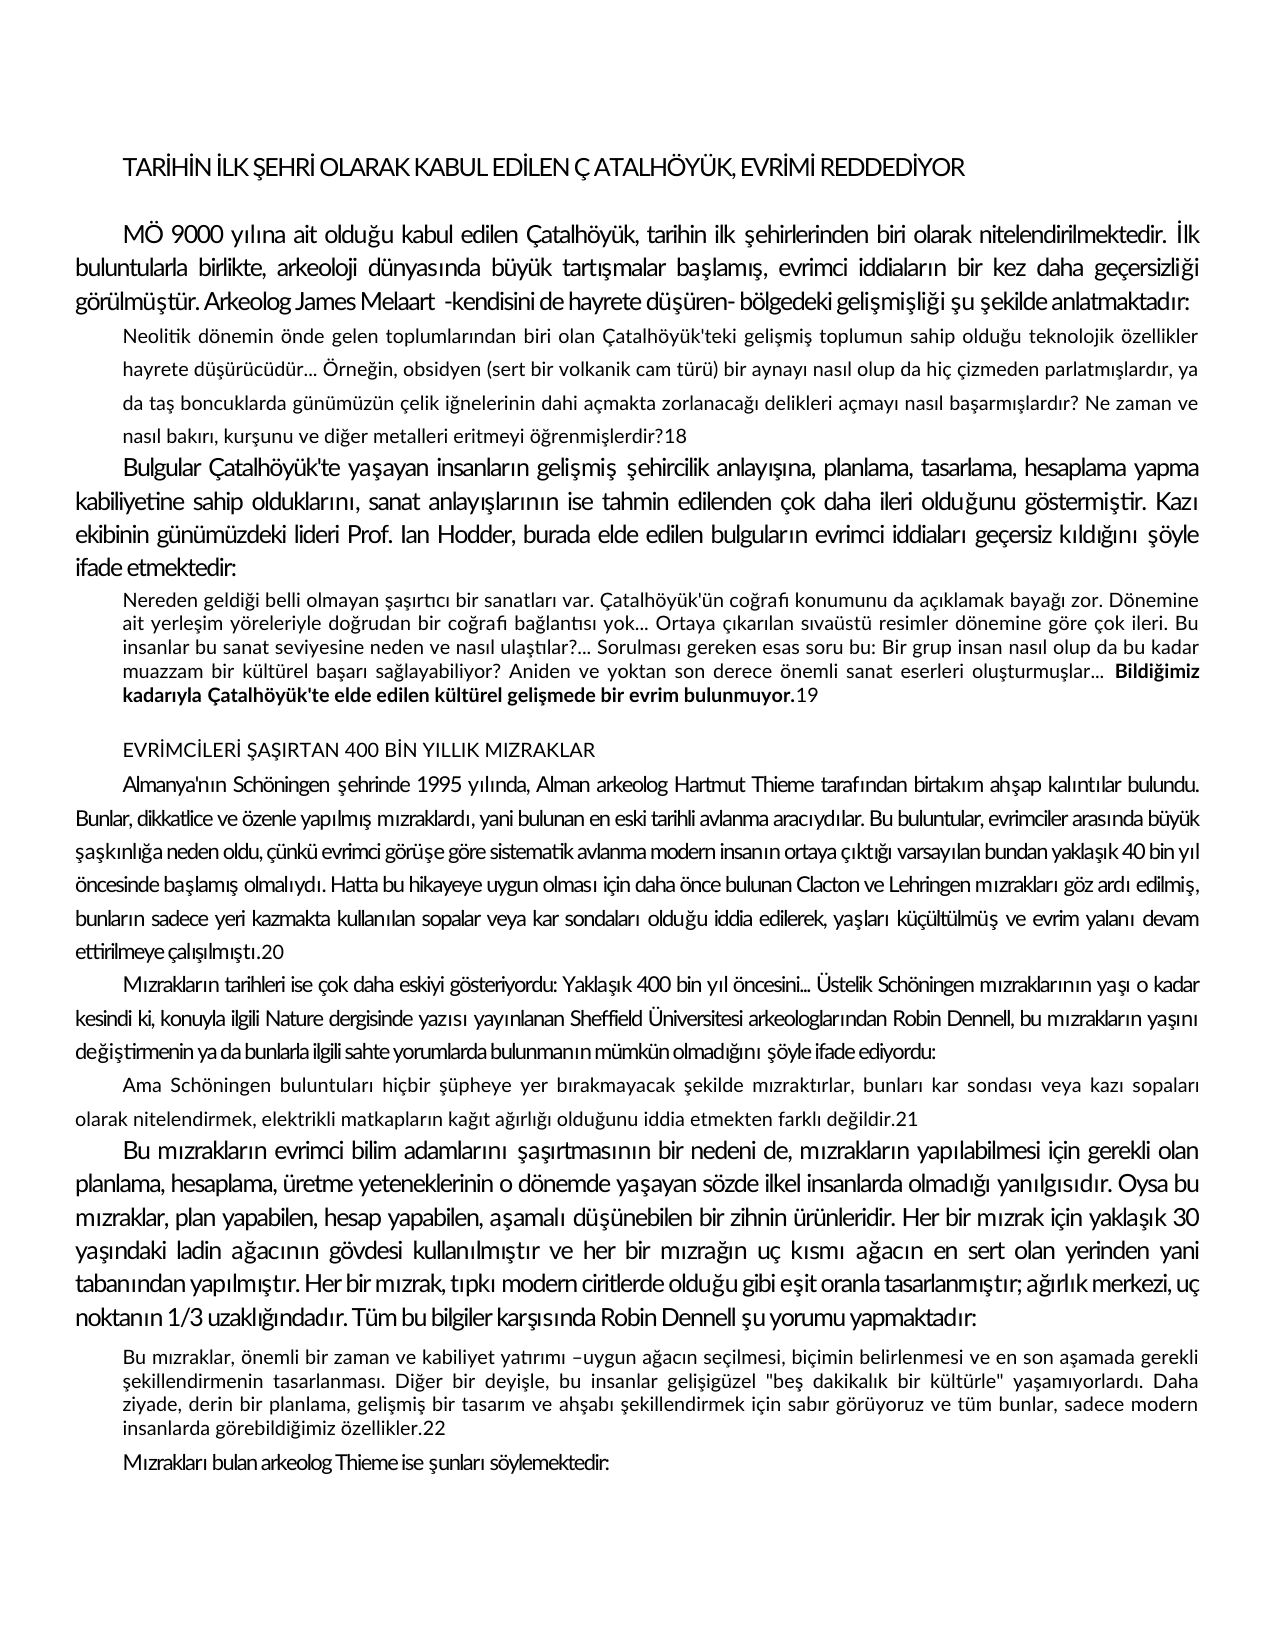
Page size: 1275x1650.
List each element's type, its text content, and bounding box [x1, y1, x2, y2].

text Almanya'nın Schöningen şehrinde 1995 yılında, Alman arkeolog Hartmut Thieme tarafından birtakım ahşap kalıntılar bulundu. Bunlar, dikkatlice ve özenle yapılmış mızraklardı, yani bulunan en eski tarihli avlanma aracıydılar. Bu buluntular, evrimciler arasında büyük şaşkınlığa neden oldu, çünkü evrimci görüşe göre sistematik avlanma modern insanın ortaya çıktığı varsayılan bundan yaklaşık 40 bin yıl öncesinde başlamış olmalıydı. Hatta bu hikayeye uygun olması için daha önce bulunan Clacton ve Lehringen mızrakları göz ardı edilmiş, bunların sadece yeri kazmakta kullanılan sopalar veya kar sondaları olduğu iddia edilerek, yaşları küçültülmüş ve evrim yalanı devam ettirilmeye çalışılmıştı.20 [75, 766, 1200, 966]
text Bu mızrakların evrimci bilim adamlarını şaşırtmasının bir nedeni de, mızrakların yapılabilmesi için gerekli olan planlama, hesaplama, üretme yeteneklerinin o dönemde yaşayan sözde ilkel insanlarda olmadığı yanılgısıdır. Oysa bu mızraklar, plan yapabilen, hesap yapabilen, aşamalı düşünebilen bir zihnin ürünleridir. Her bir mızrak için yaklaşık 30 yaşındaki ladin ağacının gövdesi kullanılmıştır ve her bir mızrağın uç kısmı ağacın en sert olan yerinden yani tabanından yapılmıştır. Her bir mızrak, tıpkı modern ciritlerde olduğu gibi eşit oranla tasarlanmıştır; ağırlık merkezi, uç noktanın 1/3 uzaklığındadır. Tüm bu bilgiler karşısında Robin Dennell şu yorumu yapmaktadır: [75, 1133, 1200, 1333]
text Nereden geldiği belli olmayan şaşırtıcı bir sanatları var. Çatalhöyük'ün coğrafi konumunu da açıklamak bayağı zor. Dönemine ait yerleşim yöreleriyle doğrudan bir coğrafi bağlantısı yok... Ortaya çıkarılan sıvaüstü resimler dönemine göre çok ileri. Bu insanlar bu sanat seviyesine neden ve nasıl ulaştılar?... Sorulması gereken esas soru bu: Bir grup insan nasıl olup da bu kadar muazzam bir kültürel başarı sağlayabiliyor? Aniden ve yoktan son derece önemli sanat eserleri oluşturmuşlar... Bildiğimiz kadarıyla Çatalhöyük'te elde edilen kültürel gelişmede bir evrim bulunmuyor.19 [122, 587, 1200, 706]
text Ama Schöningen buluntuları hiçbir şüpheye yer bırakmayacak şekilde mızraktırlar, bunları kar sondası veya kazı sopaları olarak nitelendirmek, elektrikli matkapların kağıt ağırlığı olduğunu iddia etmekten farklı değildir.21 [75, 1066, 1200, 1133]
text TARİHİN İLK ŞEHRİ OLARAK KABUL EDİLEN Ç ATALHÖYÜK, EVRİMİ REDDEDİYOR [75, 150, 1200, 183]
text MÖ 9000 yılına ait olduğu kabul edilen Çatalhöyük, tarihin ilk şehirlerinden biri olarak nitelendirilmektedir. İlk buluntularla birlikte, arkeoloji dünyasında büyük tartışmalar başlamış, evrimci iddiaların bir kez daha geçersizliği görülmüştür. Arkeolog James Melaart -kendisini de hayrete düşüren- bölgedeki gelişmişliği şu şekilde anlatmaktadır: [75, 217, 1200, 317]
text Mızrakların tarihleri ise çok daha eskiyi gösteriyordu: Yaklaşık 400 bin yıl öncesini... Üstelik Schöningen mızraklarının yaşı o kadar kesindi ki, konuyla ilgili Nature dergisinde yazısı yayınlanan Sheffield Üniversitesi arkeologlarından Robin Dennell, bu mızrakların yaşını değiştirmenin ya da bunlarla ilgili sahte yorumlarda bulunmanın mümkün olmadığını şöyle ifade ediyordu: [75, 966, 1200, 1066]
text Neolitik dönemin önde gelen toplumlarından biri olan Çatalhöyük'teki gelişmiş toplumun sahip olduğu teknolojik özellikler hayrete düşürücüdür... Örneğin, obsidyen (sert bir volkanik cam türü) bir aynayı nasıl olup da hiç çizmeden parlatmışlardır, ya da taş boncuklarda günümüzün çelik iğnelerinin dahi açmakta zorlanacağı delikleri açmayı nasıl başarmışlardır? Ne zaman ve nasıl bakırı, kurşunu ve diğer metalleri eritmeyi öğrenmişlerdir?18 [122, 317, 1200, 450]
text Bu mızraklar, önemli bir zaman ve kabiliyet yatırımı –uygun ağacın seçilmesi, biçimin belirlenmesi ve en son aşamada gerekli şekillendirmenin tasarlanması. Diğer bir deyişle, bu insanlar gelişigüzel "beş dakikalık bir kültürle" yaşamıyorlardı. Daha ziyade, derin bir planlama, gelişmiş bir tasarım ve ahşabı şekillendirmek için sabır görüyoruz ve tüm bunlar, sadece modern insanlarda görebildiğimiz özellikler.22 [122, 1345, 1200, 1440]
text EVRİMCİLERİ ŞAŞIRTAN 400 BİN YILLIK MIZRAKLAR [122, 738, 1200, 762]
text Mızrakları bulan arkeolog Thieme ise şunları söylemektedir: [75, 1444, 1200, 1477]
text Bulgular Çatalhöyük'te yaşayan insanların gelişmiş şehircilik anlayışına, planlama, tasarlama, hesaplama yapma kabiliyetine sahip olduklarını, sanat anlayışlarının ise tahmin edilenden çok daha ileri olduğunu göstermiştir. Kazı ekibinin günümüzdeki lideri Prof. Ian Hodder, burada elde edilen bulguların evrimci iddiaları geçersiz kıldığını şöyle ifade etmektedir: [75, 450, 1200, 583]
